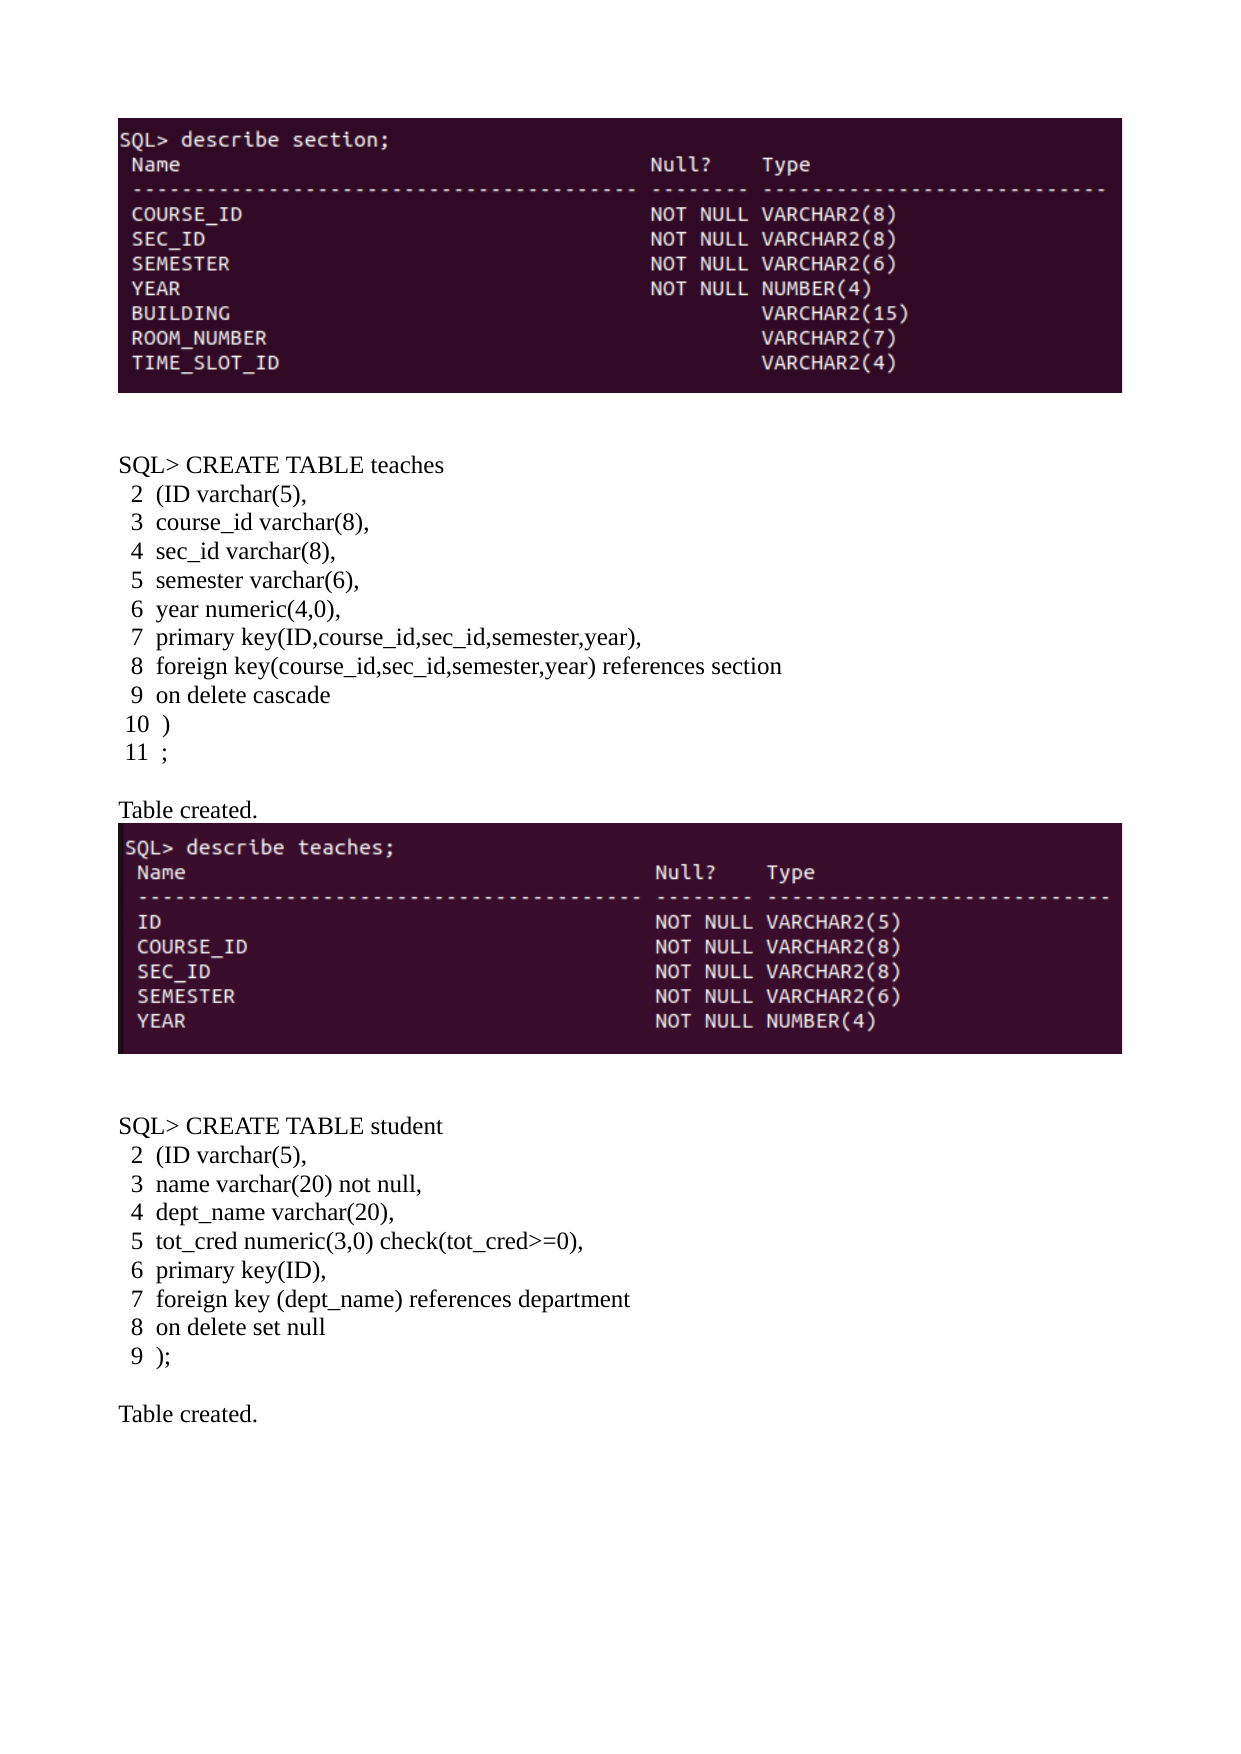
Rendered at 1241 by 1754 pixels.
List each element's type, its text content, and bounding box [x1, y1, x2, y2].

text 2 (ID varchar(5), [118, 479, 1122, 507]
text 5 semester varchar(6), [118, 565, 1122, 594]
text 8 on delete set null [118, 1312, 1122, 1341]
text SQL> CREATE TABLE teaches [118, 450, 1122, 479]
text 9 ); [118, 1341, 1122, 1370]
text Table created. [118, 795, 1122, 823]
text Table created. [118, 1399, 1122, 1427]
text 10 ) [118, 709, 1122, 737]
text 8 foreign key(course_id,sec_id,semester,year) references section [118, 651, 1122, 680]
text 4 dept_name varchar(20), [118, 1197, 1122, 1226]
text 7 foreign key (dept_name) references department [118, 1284, 1122, 1312]
text SQL> CREATE TABLE student [118, 1111, 1122, 1140]
text 6 year numeric(4,0), [118, 594, 1122, 622]
text 9 on delete cascade [118, 680, 1122, 709]
text 6 primary key(ID), [118, 1255, 1122, 1284]
text 4 sec_id varchar(8), [118, 536, 1122, 565]
text 3 course_id varchar(8), [118, 507, 1122, 536]
picture [118, 823, 1123, 1054]
text 3 name varchar(20) not null, [118, 1169, 1122, 1197]
text 2 (ID varchar(5), [118, 1140, 1122, 1169]
text 11 ; [118, 737, 1122, 766]
picture [118, 118, 1123, 393]
text 5 tot_cred numeric(3,0) check(tot_cred>=0), [118, 1226, 1122, 1255]
text 7 primary key(ID,course_id,sec_id,semester,year), [118, 622, 1122, 651]
